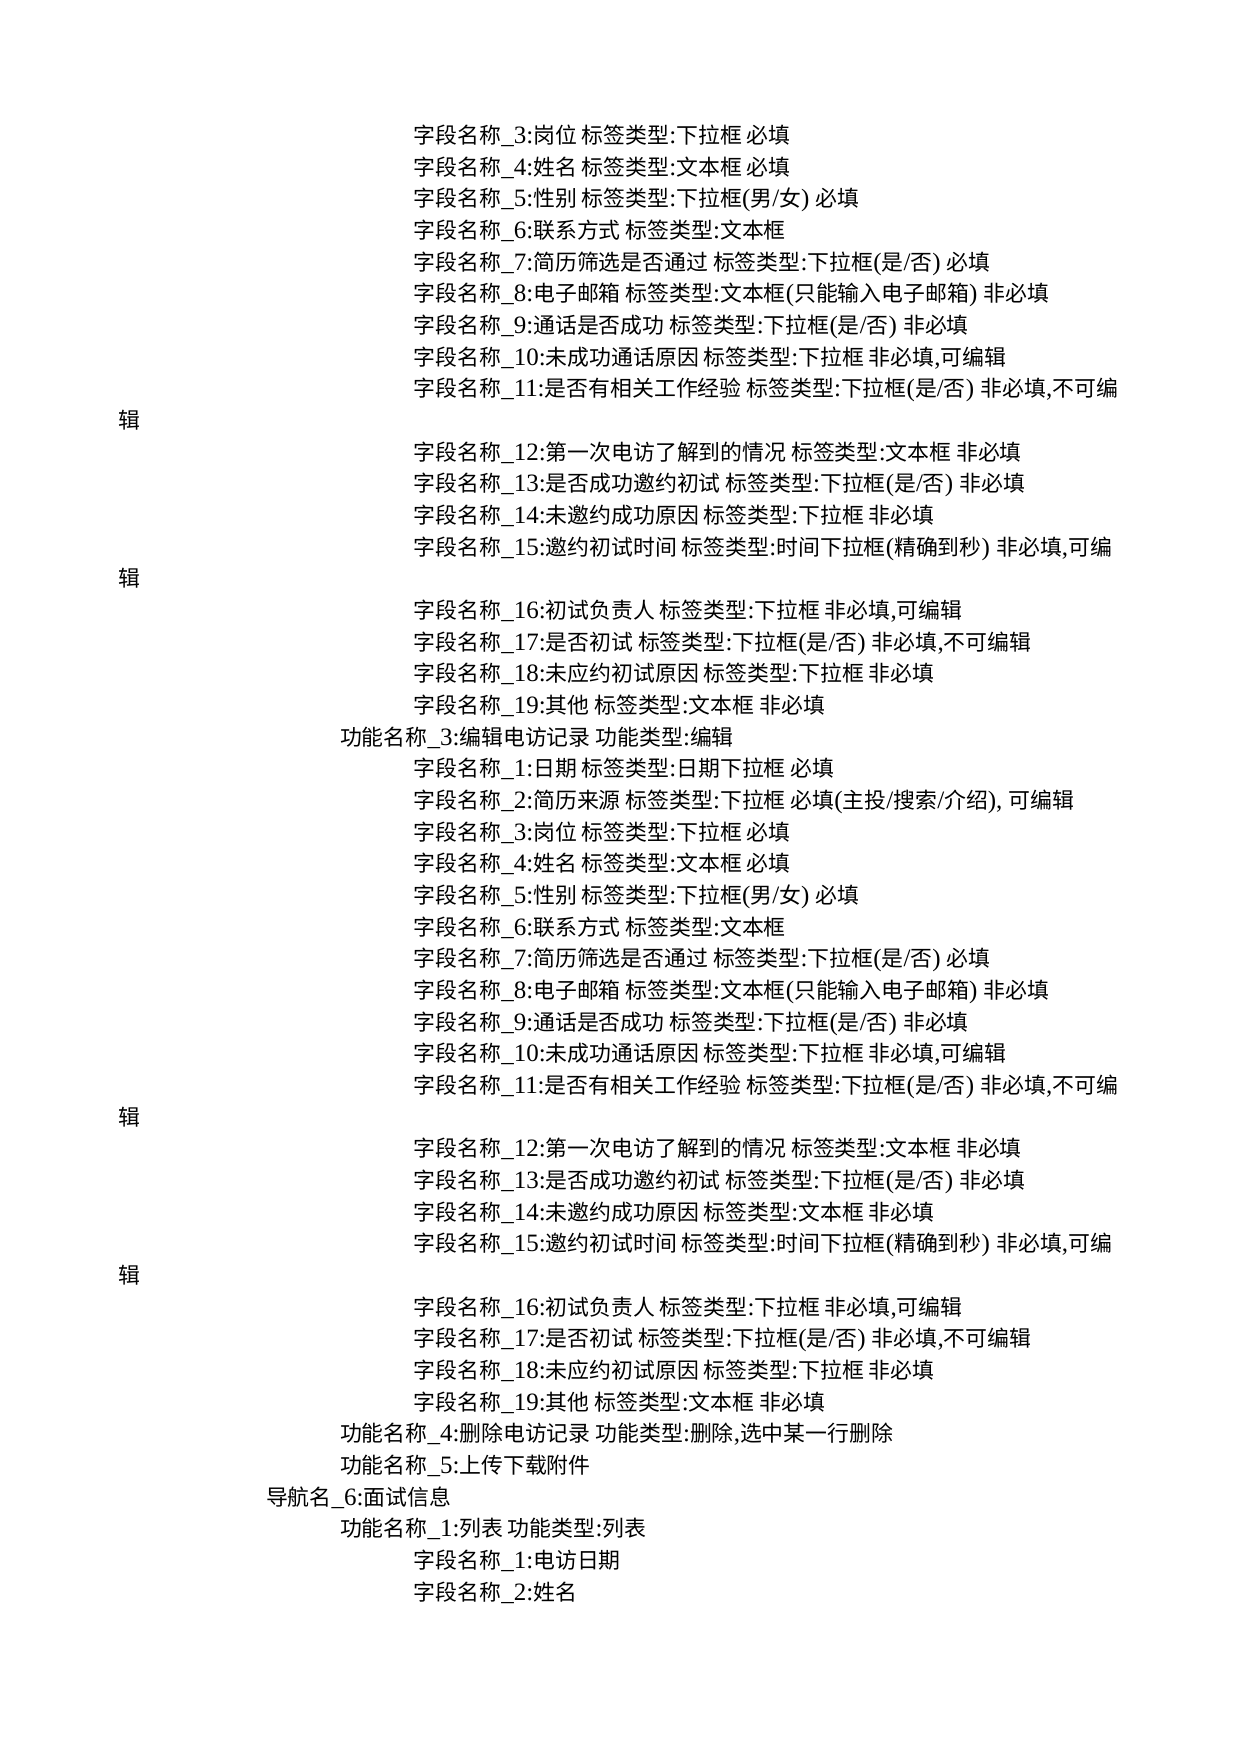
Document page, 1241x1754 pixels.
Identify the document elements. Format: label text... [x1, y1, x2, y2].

text 字段名称_19:其他 标签类型:文本框 非必填 [118, 1385, 1122, 1416]
text 字段名称_1:电访日期 [118, 1543, 1122, 1575]
text 字段名称_19:其他 标签类型:文本框 非必填 [118, 688, 1122, 720]
text 功能名称_1:列表 功能类型:列表 [118, 1511, 1122, 1543]
text 功能名称_5:上传下载附件 [118, 1448, 1122, 1480]
text 字段名称_17:是否初试 标签类型:下拉框(是/否) 非必填,不可编辑 [118, 625, 1122, 656]
text 字段名称_12:第一次电访了解到的情况 标签类型:文本框 非必填 [118, 435, 1122, 466]
text 功能名称_3:编辑电访记录 功能类型:编辑 [118, 720, 1122, 751]
text 字段名称_2:简历来源 标签类型:下拉框 必填(主投/搜索/介绍), 可编辑 [118, 783, 1122, 815]
text 字段名称_3:岗位 标签类型:下拉框 必填 [118, 815, 1122, 846]
text 字段名称_13:是否成功邀约初试 标签类型:下拉框(是/否) 非必填 [118, 466, 1122, 498]
text 字段名称_15:邀约初试时间 标签类型:时间下拉框(精确到秒) 非必填,可编辑 [118, 1226, 1122, 1290]
text 字段名称_10:未成功通话原因 标签类型:下拉框 非必填,可编辑 [118, 340, 1122, 371]
text 字段名称_10:未成功通话原因 标签类型:下拉框 非必填,可编辑 [118, 1036, 1122, 1068]
text 字段名称_5:性别 标签类型:下拉框(男/女) 必填 [118, 878, 1122, 910]
text 字段名称_4:姓名 标签类型:文本框 必填 [118, 846, 1122, 878]
text 字段名称_7:简历筛选是否通过 标签类型:下拉框(是/否) 必填 [118, 245, 1122, 276]
text 字段名称_9:通话是否成功 标签类型:下拉框(是/否) 非必填 [118, 308, 1122, 340]
text 功能名称_4:删除电访记录 功能类型:删除,选中某一行删除 [118, 1416, 1122, 1448]
text 字段名称_2:姓名 [118, 1575, 1122, 1606]
text 字段名称_11:是否有相关工作经验 标签类型:下拉框(是/否) 非必填,不可编辑 [118, 371, 1122, 435]
text 字段名称_8:电子邮箱 标签类型:文本框(只能输入电子邮箱) 非必填 [118, 973, 1122, 1005]
text 字段名称_18:未应约初试原因 标签类型:下拉框 非必填 [118, 656, 1122, 688]
text 字段名称_11:是否有相关工作经验 标签类型:下拉框(是/否) 非必填,不可编辑 [118, 1068, 1122, 1131]
text 字段名称_14:未邀约成功原因 标签类型:下拉框 非必填 [118, 498, 1122, 530]
text 字段名称_6:联系方式 标签类型:文本框 [118, 213, 1122, 245]
text 字段名称_9:通话是否成功 标签类型:下拉框(是/否) 非必填 [118, 1005, 1122, 1036]
text 字段名称_16:初试负责人 标签类型:下拉框 非必填,可编辑 [118, 593, 1122, 625]
text 字段名称_16:初试负责人 标签类型:下拉框 非必填,可编辑 [118, 1290, 1122, 1321]
text 导航名_6:面试信息 [118, 1480, 1122, 1511]
text 字段名称_18:未应约初试原因 标签类型:下拉框 非必填 [118, 1353, 1122, 1385]
text 字段名称_4:姓名 标签类型:文本框 必填 [118, 150, 1122, 181]
text 字段名称_17:是否初试 标签类型:下拉框(是/否) 非必填,不可编辑 [118, 1321, 1122, 1353]
text 字段名称_8:电子邮箱 标签类型:文本框(只能输入电子邮箱) 非必填 [118, 276, 1122, 308]
text 字段名称_13:是否成功邀约初试 标签类型:下拉框(是/否) 非必填 [118, 1163, 1122, 1195]
text 字段名称_5:性别 标签类型:下拉框(男/女) 必填 [118, 181, 1122, 213]
text 字段名称_6:联系方式 标签类型:文本框 [118, 910, 1122, 941]
text 字段名称_3:岗位 标签类型:下拉框 必填 [118, 118, 1122, 150]
text 字段名称_7:简历筛选是否通过 标签类型:下拉框(是/否) 必填 [118, 941, 1122, 973]
text 字段名称_14:未邀约成功原因 标签类型:文本框 非必填 [118, 1195, 1122, 1226]
text 字段名称_1:日期 标签类型:日期下拉框 必填 [118, 751, 1122, 783]
text 字段名称_15:邀约初试时间 标签类型:时间下拉框(精确到秒) 非必填,可编辑 [118, 530, 1122, 593]
text 字段名称_12:第一次电访了解到的情况 标签类型:文本框 非必填 [118, 1131, 1122, 1163]
